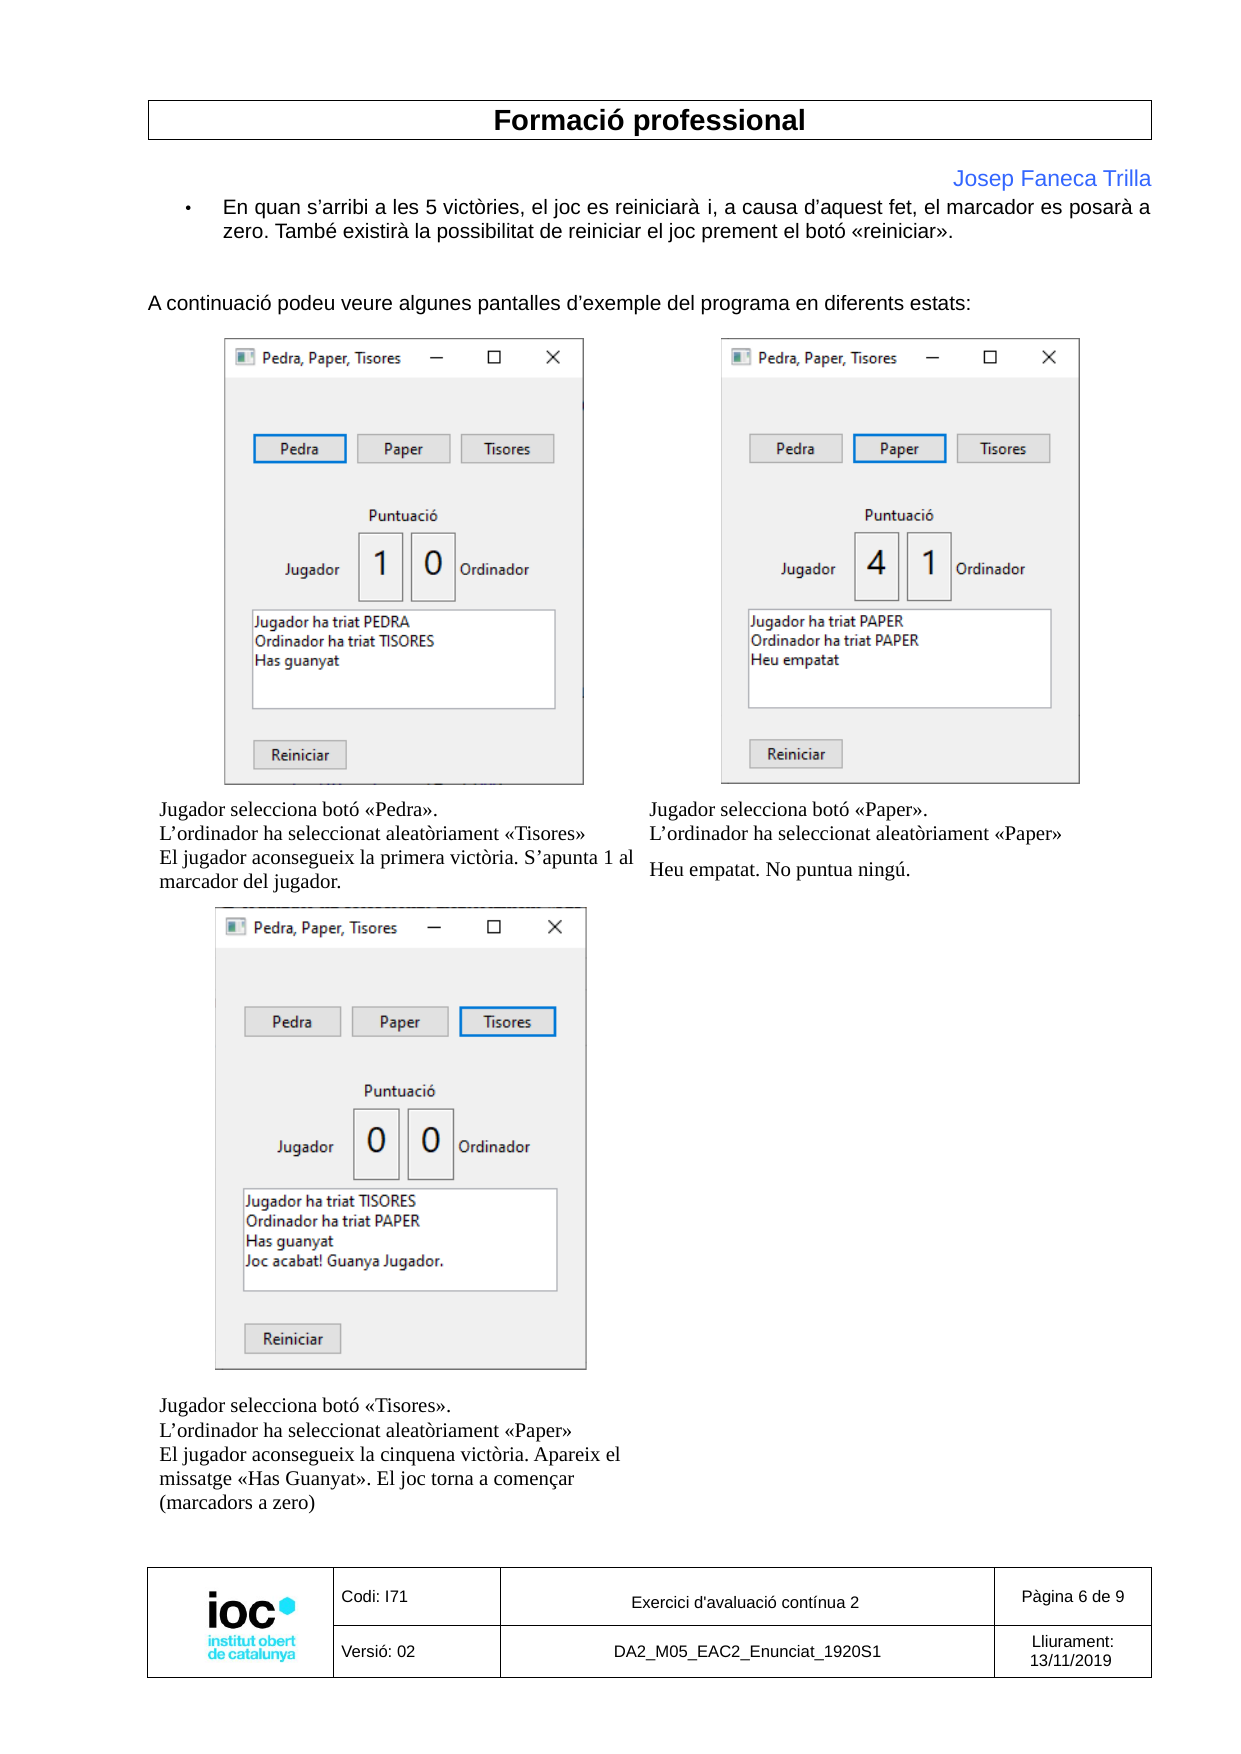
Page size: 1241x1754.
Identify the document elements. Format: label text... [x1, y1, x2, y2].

list En quan s’arribi a les 5 victòries, el joc es reiniciarà i, a causa d’aquest fet, el marcador es posarà a zero. També existirà la possibilitat de reiniciar el joc prement el botó «reiniciar». [185, 195, 1151, 243]
picture [721, 338, 1080, 784]
table_cell Jugador selecciona botó «Pedra». L’ordinador ha seleccionat aleatòriament «Tisores» El jugador aconsegueix la primera victòria. S’apunta 1 al marcador del jugador. [159, 797, 649, 893]
table_cell Jugador selecciona botó «Paper». L’ordinador ha seleccionat aleatòriament «Paper» Heu empatat. No puntua ningú. [649, 797, 1151, 893]
table_header [649, 338, 1151, 797]
table_cell [649, 893, 1151, 1393]
table_header [159, 338, 649, 797]
table_cell [159, 893, 649, 1369]
picture [215, 907, 587, 1370]
picture [224, 338, 584, 785]
picture [195, 1577, 309, 1673]
table_cell [159, 1370, 649, 1393]
table_cell [649, 1394, 1151, 1526]
table_cell Jugador selecciona botó «Tisores». L’ordinador ha seleccionat aleatòriament «Paper» El jugador aconsegueix la cinquena victòria. Apareix el missatge «Has Guanyat». El joc torna a començar (marcadors a zero) [159, 1394, 649, 1526]
text A continuació podeu veure algunes pantalles d’exemple del programa en diferents estats: [148, 290, 1151, 314]
